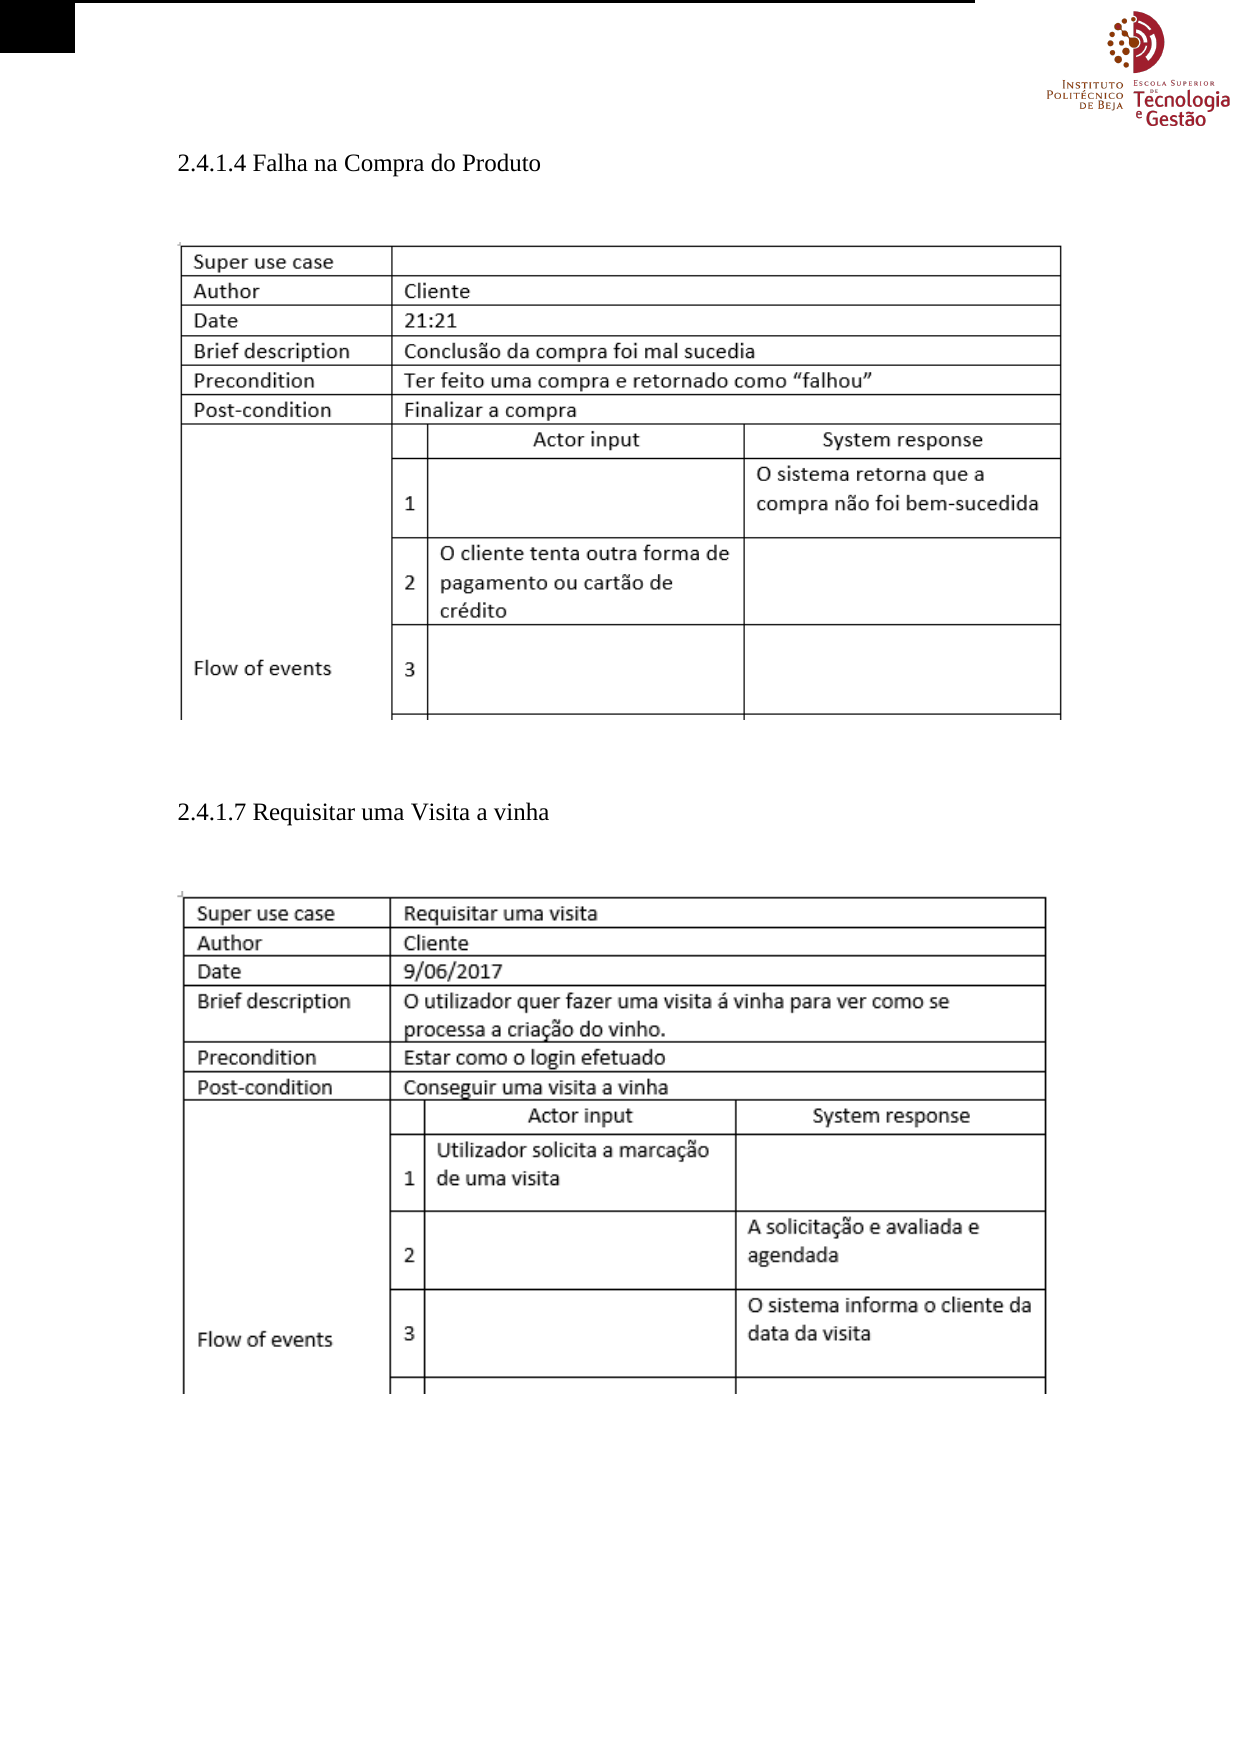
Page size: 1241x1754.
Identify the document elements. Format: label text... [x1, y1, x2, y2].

subtitle 2.4.1.4 Falha na Compra do Produto [177, 148, 1063, 176]
subtitle 2.4.1.7 Requisitar uma Visita a vinha [177, 797, 1063, 825]
